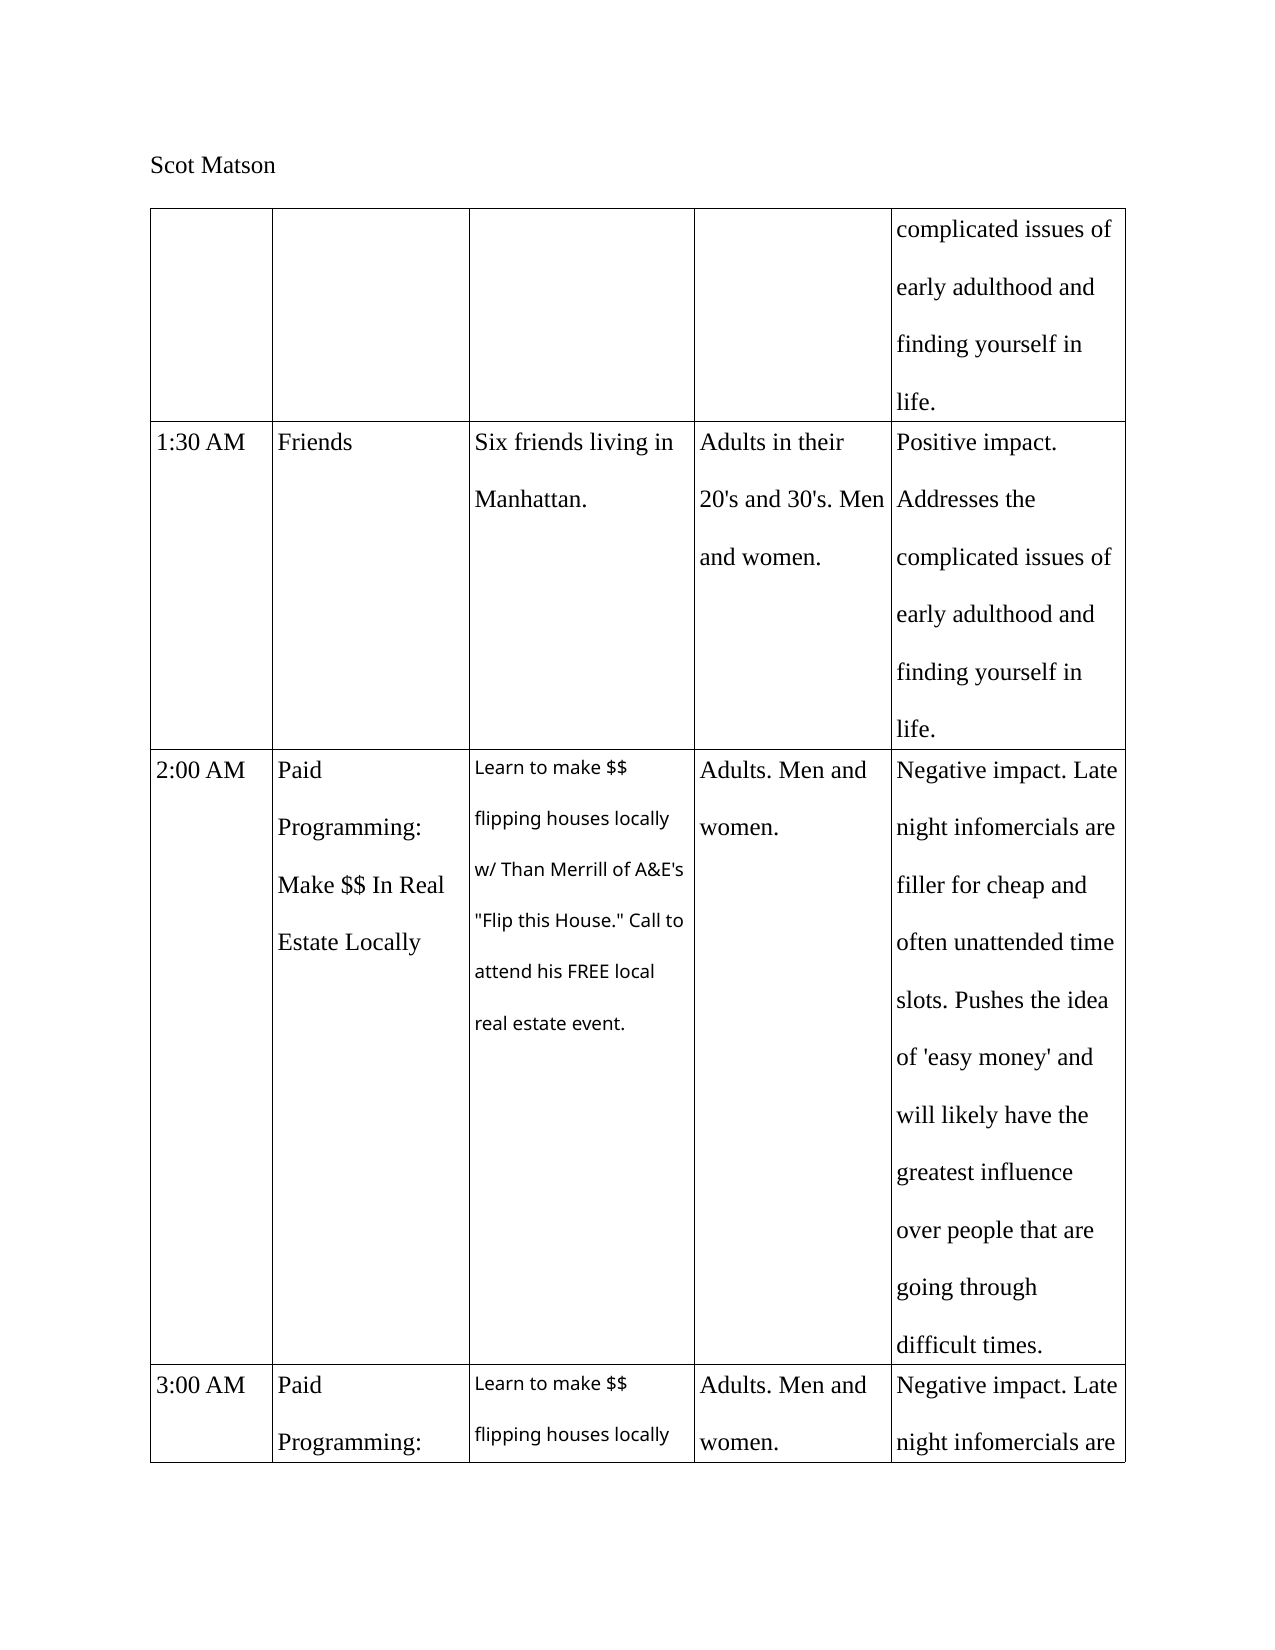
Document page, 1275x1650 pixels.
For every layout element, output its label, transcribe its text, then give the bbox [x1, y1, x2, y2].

table_cell 1:30 AM [151, 422, 272, 749]
table_cell Adults. Men and women. [695, 1365, 891, 1462]
table_cell Learn to make $$ flipping houses locally [470, 1365, 694, 1462]
table_cell Six friends living in Manhattan. [470, 422, 694, 749]
table_cell 2:00 AM [151, 750, 272, 1364]
table_cell Paid Programming: Make $$ In Real Estate Locally [273, 750, 469, 1364]
table_cell [273, 209, 469, 421]
table_cell Paid Programming: [273, 1365, 469, 1462]
table_cell [695, 209, 891, 421]
table_cell Negative impact. Late night infomercials are [892, 1365, 1125, 1462]
table_cell Learn to make $$ flipping houses locally w/ Than Merrill of A&E's "Flip this House." Call to attend his FREE local real estate event. [470, 750, 694, 1364]
table_cell Adults in their 20's and 30's. Men and women. [695, 422, 891, 749]
table_cell complicated issues of early adulthood and finding yourself in life. [892, 209, 1125, 421]
table_cell Negative impact. Late night infomercials are filler for cheap and often unattended time slots. Pushes the idea of 'easy money' and will likely have the greatest influence over people that are going through difficult times. [892, 750, 1125, 1364]
table_cell Positive impact. Addresses the complicated issues of early adulthood and finding yourself in life. [892, 422, 1125, 749]
table_cell Adults. Men and women. [695, 750, 891, 1364]
table_cell Friends [273, 422, 469, 749]
table_cell 3:00 AM [151, 1365, 272, 1462]
table_cell [470, 209, 694, 421]
table_cell [151, 209, 272, 421]
